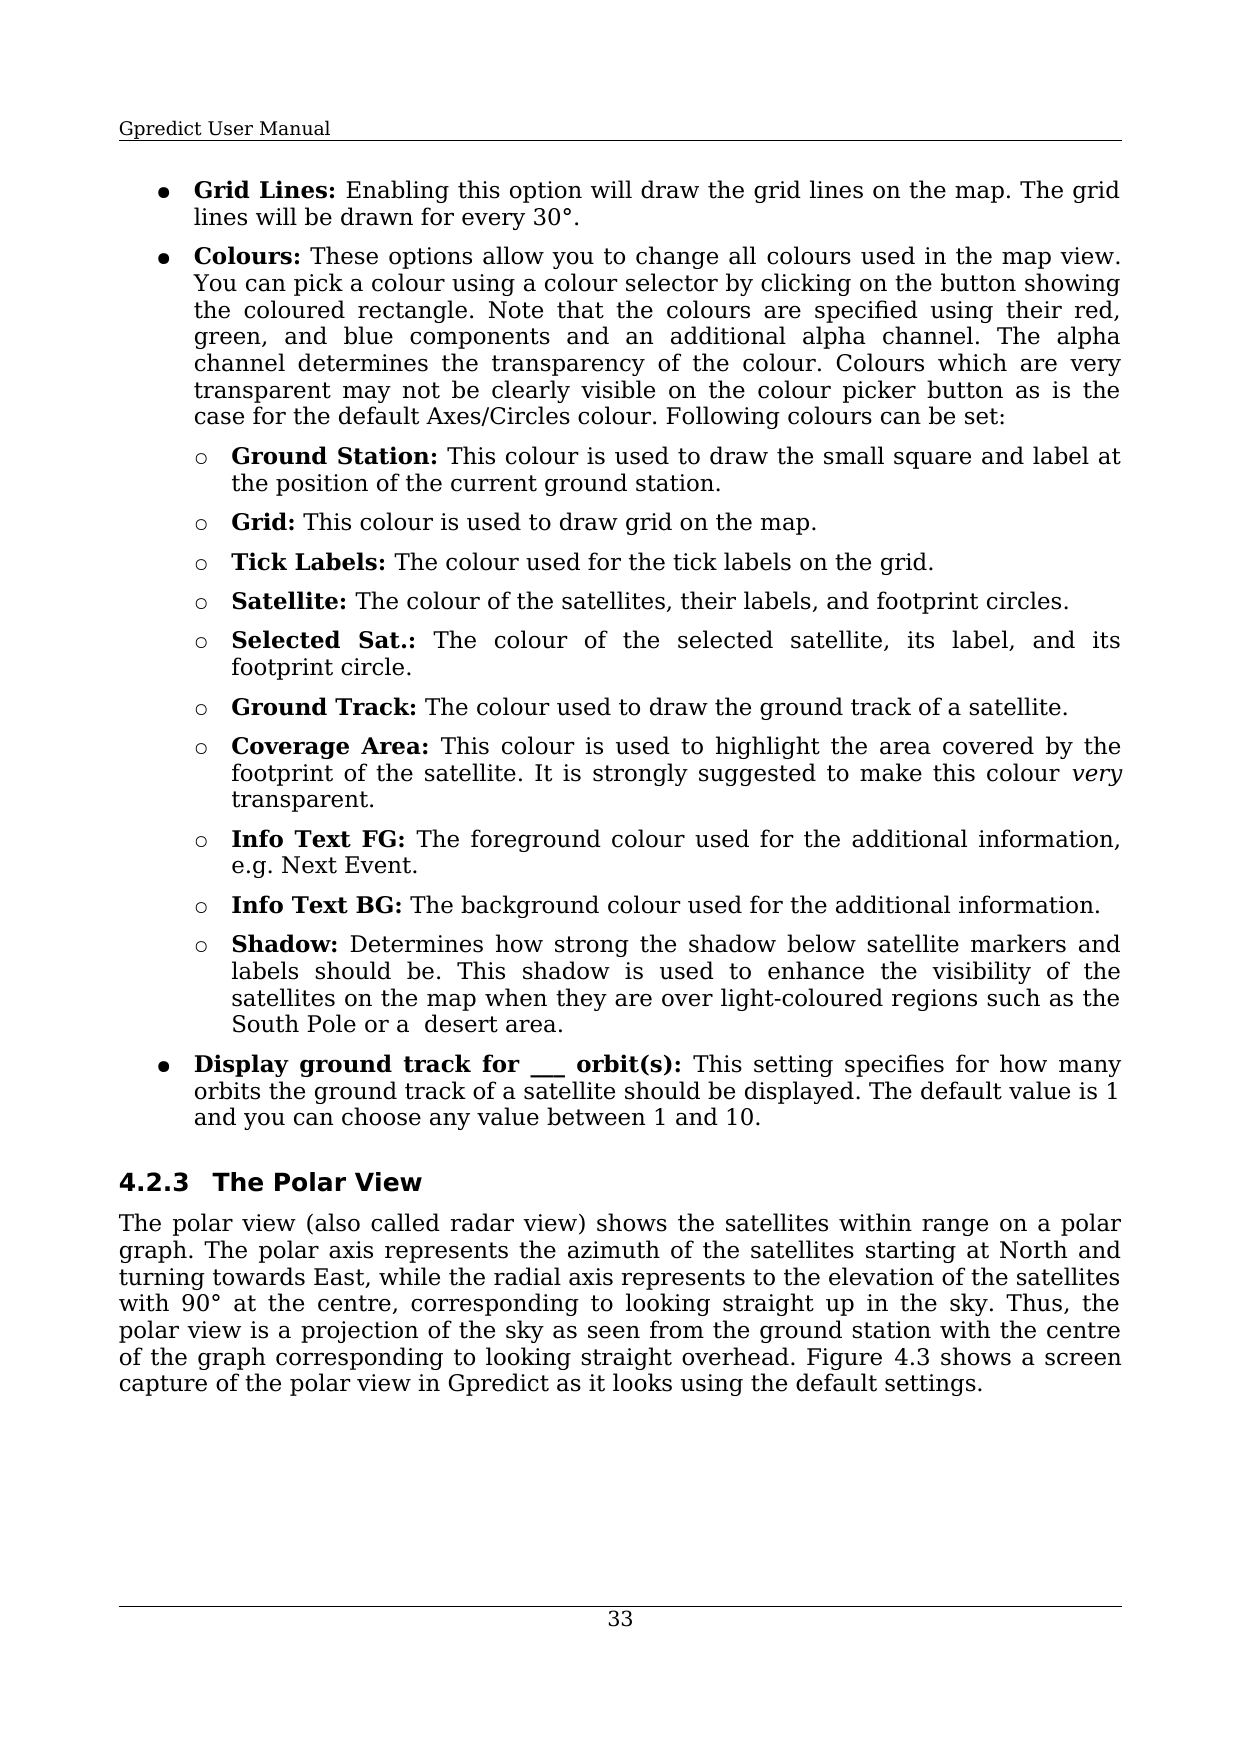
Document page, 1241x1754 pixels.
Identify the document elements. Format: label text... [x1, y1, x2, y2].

list Tick Labels: The colour used for the tick labels on the grid. [193, 548, 1122, 575]
list Coverage Area: This colour is used to highlight the area covered by the footprint of the satellite. It is strongly suggested to make this colour very transparent. [193, 733, 1122, 813]
list Shadow: Determines how strong the shadow below satellite markers and labels should be. This shadow is used to enhance the visibility of the satellites on the map when they are over light-coloured regions such as the South Pole or a desert area. [193, 931, 1122, 1038]
list Grid Lines: Enabling this option will draw the grid lines on the map. The grid lines will be drawn for every 30°. [156, 177, 1122, 231]
subtitle The Polar View [118, 1169, 1122, 1198]
list Ground Station: This colour is used to draw the small square and label at the position of the current ground station. [193, 443, 1122, 496]
list Display ground track for ___ orbit(s): This setting specifies for how many orbits the ground track of a satellite should be displayed. The default value is 1 and you can choose any value between 1 and 10. [156, 1051, 1122, 1131]
text The polar view (also called radar view) shows the satellites within range on a polar graph. The polar axis represents the azimuth of the satellites starting at North and turning towards East, while the radial axis represents to the elevation of the satellites with 90° at the centre, corresponding to looking straight up in the sky. Thus, the polar view is a projection of the sky as seen from the ground station with the centre of the graph corresponding to looking straight overhead. Figure 4.3 shows a screen capture of the polar view in Gpredict as it looks using the default settings. [118, 1210, 1122, 1397]
list Selected Sat.: The colour of the selected satellite, its label, and its footprint circle. [193, 627, 1122, 681]
list Colours: These options allow you to change all colours used in the map view. You can pick a colour using a colour selector by clicking on the button showing the coloured rectangle. Note that the colours are specified using their red, green, and blue components and an additional alpha channel. The alpha channel determines the transparency of the colour. Colours which are very transparent may not be clearly visible on the colour picker button as is the case for the default Axes/Circles colour. Following colours can be set: [156, 243, 1122, 430]
list Info Text FG: The foreground colour used for the additional information, e.g. Next Event. [193, 826, 1122, 879]
list Grid: This colour is used to draw grid on the map. [193, 509, 1122, 536]
list Satellite: The colour of the satellites, their labels, and footprint circles. [193, 588, 1122, 615]
list Ground Track: The colour used to draw the ground track of a satellite. [193, 693, 1122, 720]
list Info Text BG: The background colour used for the additional information. [193, 892, 1122, 919]
